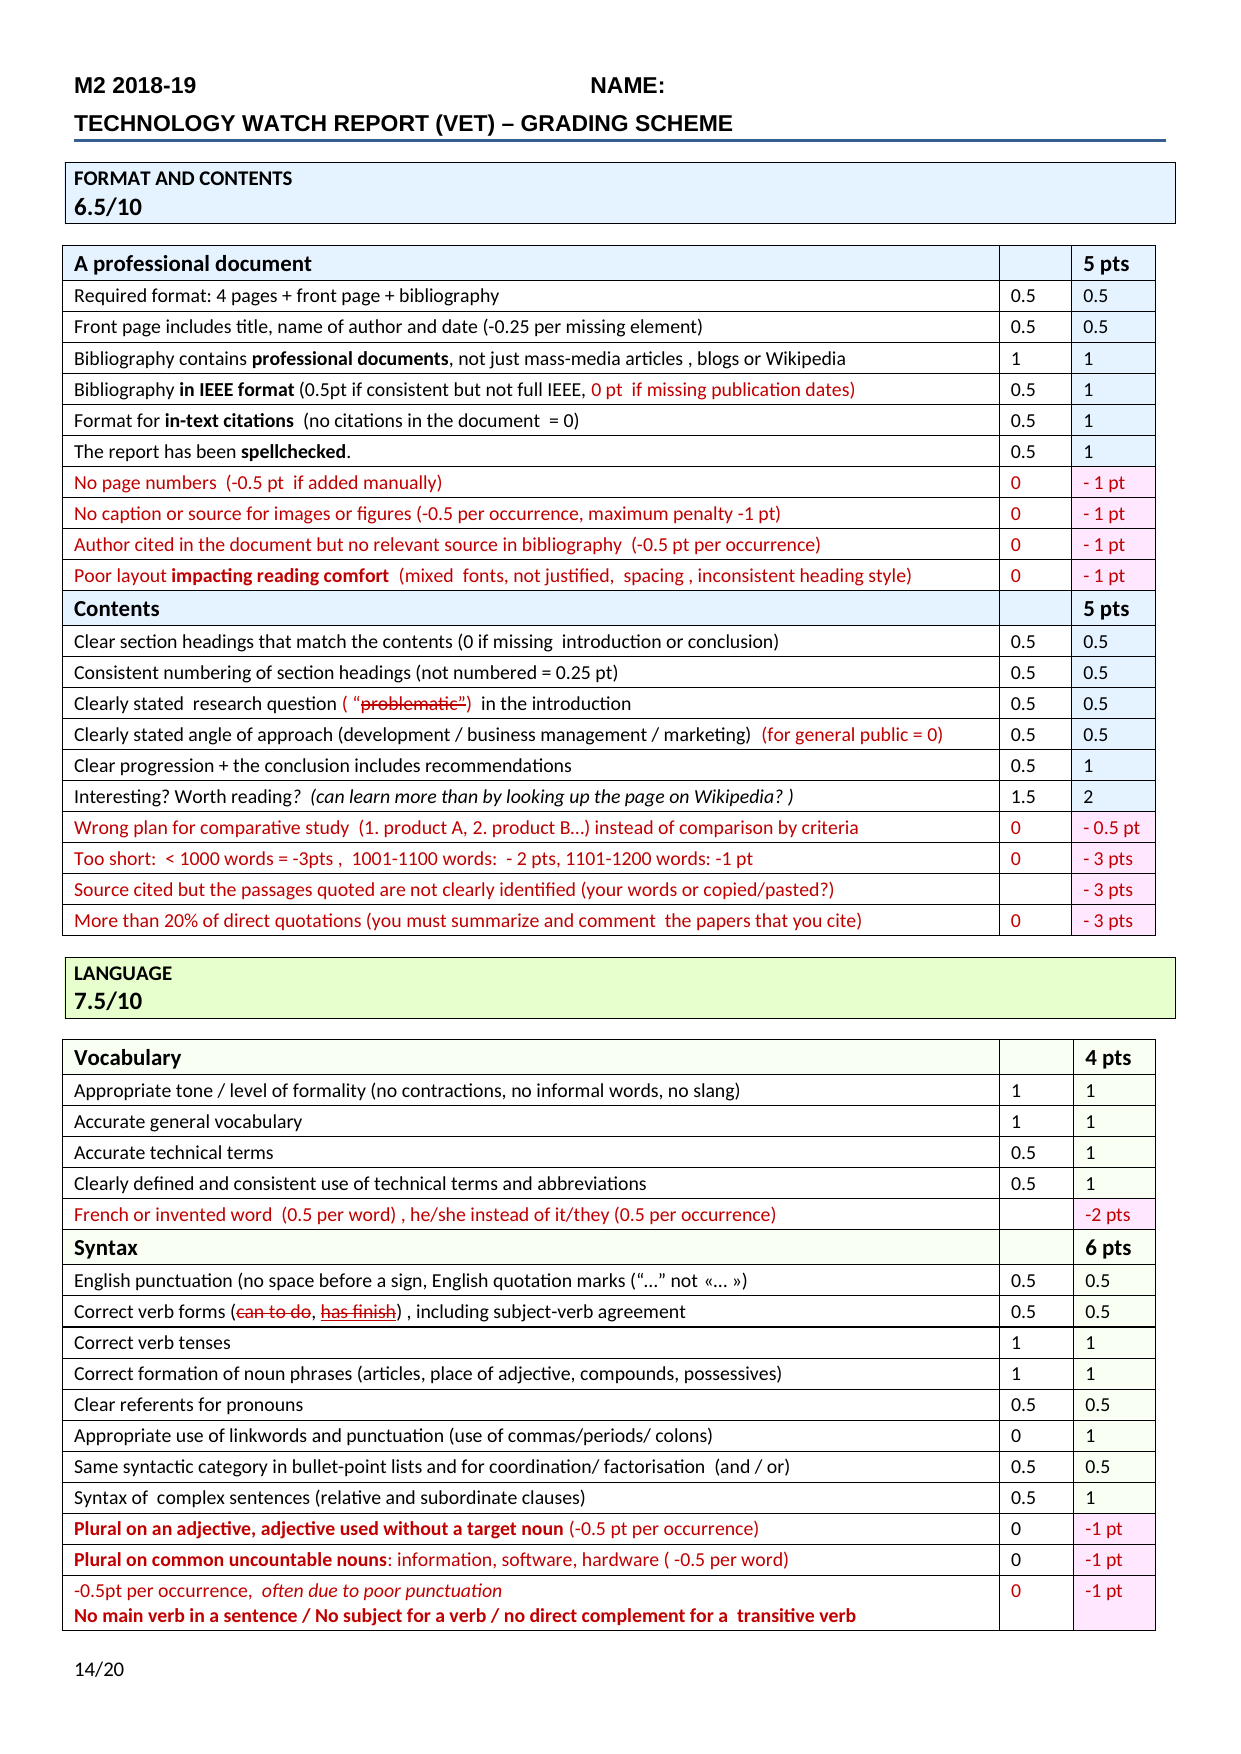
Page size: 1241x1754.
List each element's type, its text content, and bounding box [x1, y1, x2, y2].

text LANGUAGE 7.5/10 [66, 958, 1175, 1018]
table_cell - 3 pts [1072, 905, 1155, 935]
table_cell - 0.5 pt [1072, 812, 1155, 842]
table_cell Interesting? Worth reading? (can learn more than by looking up the page on Wikipedia? ) [63, 781, 999, 811]
table_cell 1 [1000, 343, 1071, 373]
table_cell 0.5 [1000, 688, 1071, 718]
table_cell 0.5 [1000, 1265, 1073, 1295]
table_cell Contents [63, 591, 999, 625]
table_cell 0.5 [1000, 1168, 1073, 1198]
table_cell 0.5 [1000, 1296, 1073, 1326]
table_cell - 1 pt [1072, 467, 1155, 497]
table_cell 1 [1072, 405, 1155, 435]
table_cell Same syntactic category in bullet-point lists and for coordination/ factorisation (and / or) [63, 1452, 999, 1482]
table_cell 0.5 [1000, 626, 1071, 656]
table_cell Appropriate tone / level of formality (no contractions, no informal words, no slang) [63, 1075, 999, 1105]
table_cell 1 [1074, 1421, 1155, 1451]
table_cell More than 20% of direct quotations (you must summarize and comment the papers that you cite) [63, 905, 999, 935]
table_cell 0.5 [1000, 1452, 1073, 1482]
table_cell English punctuation (no space before a sign, English quotation marks (“…” not «… ») [63, 1265, 999, 1295]
table_cell French or invented word (0.5 per word) , he/she instead of it/they (0.5 per occurrence) [63, 1199, 999, 1229]
table_cell 1 [1072, 750, 1155, 780]
table_cell The report has been spellchecked. [63, 436, 999, 466]
table_cell 0 [1000, 467, 1071, 497]
table_cell Too short: < 1000 words = -3pts , 1001-1100 words: - 2 pts, 1101-1200 words: -1 pt [63, 843, 999, 873]
table_cell No caption or source for images or figures (-0.5 per occurrence, maximum penalty -1 pt) [63, 498, 999, 528]
table_cell 1 [1074, 1075, 1155, 1105]
table_cell 0.5 [1072, 688, 1155, 718]
table_header 5 pts [1072, 246, 1155, 280]
table_cell 0 [1000, 1421, 1073, 1451]
table_cell 0 [1000, 1545, 1073, 1575]
table_cell 0.5 [1072, 281, 1155, 311]
table_cell Plural on an adjective, adjective used without a target noun (-0.5 pt per occurrence) [63, 1514, 999, 1544]
table_header 4 pts [1074, 1040, 1155, 1074]
table_cell 1 [1000, 1359, 1073, 1388]
table_cell 0.5 [1072, 657, 1155, 687]
table_cell 0.5 [1000, 374, 1071, 404]
table_cell 0 [1000, 905, 1071, 935]
table_cell Syntax of complex sentences (relative and subordinate clauses) [63, 1483, 999, 1513]
table_cell 2 [1072, 781, 1155, 811]
table_cell 0 [1000, 560, 1071, 590]
table_cell Poor layout impacting reading comfort (mixed fonts, not justified, spacing , inconsistent heading style) [63, 560, 999, 590]
table_header A professional document [63, 246, 999, 280]
table_cell Accurate technical terms [63, 1137, 999, 1167]
table_cell Bibliography contains professional documents, not just mass-media articles , blogs or Wikipedia [63, 343, 999, 373]
table_cell 0 [1000, 1514, 1073, 1544]
table_cell 1 [1074, 1106, 1155, 1136]
table_cell 1 [1074, 1137, 1155, 1167]
table_cell 6 pts [1074, 1230, 1155, 1264]
table_cell 0.5 [1074, 1296, 1155, 1326]
table_cell - 1 pt [1072, 498, 1155, 528]
table_cell [1000, 1199, 1073, 1229]
table_cell Syntax [63, 1230, 999, 1264]
table_cell 0.5 [1000, 1483, 1073, 1513]
table_cell -2 pts [1074, 1199, 1155, 1229]
table_cell 0.5 [1000, 1390, 1073, 1419]
table_cell 5 pts [1072, 591, 1155, 625]
table_cell -1 pt [1074, 1576, 1155, 1630]
table_cell [1000, 591, 1071, 625]
table_cell 1 [1000, 1328, 1073, 1357]
text FORMAT AND CONTENTS 6.5/10 [66, 163, 1175, 223]
text 14/20 [74, 1656, 1166, 1682]
subtitle TECHNOLOGY WATCH REPORT (VET) – GRADING SCHEME [74, 110, 1166, 139]
table_cell Bibliography in IEEE format (0.5pt if consistent but not full IEEE, 0 pt if missing publication dates) [63, 374, 999, 404]
table_cell 0 [1000, 843, 1071, 873]
table_header Vocabulary [63, 1040, 999, 1074]
table_cell Plural on common uncountable nouns: information, software, hardware ( -0.5 per word) [63, 1545, 999, 1575]
table_header [1000, 1040, 1073, 1074]
table_cell 0.5 [1000, 312, 1071, 342]
table_cell Required format: 4 pages + front page + bibliography [63, 281, 999, 311]
table_cell Clear section headings that match the contents (0 if missing introduction or conclusion) [63, 626, 999, 656]
table_cell Correct formation of noun phrases (articles, place of adjective, compounds, possessives) [63, 1359, 999, 1388]
table_cell - 1 pt [1072, 529, 1155, 559]
table_cell Consistent numbering of section headings (not numbered = 0.25 pt) [63, 657, 999, 687]
table_cell Wrong plan for comparative study (1. product A, 2. product B…) instead of comparison by criteria [63, 812, 999, 842]
table_cell 0.5 [1072, 626, 1155, 656]
table_cell Source cited but the passages quoted are not clearly identified (your words or copied/pasted?) [63, 874, 999, 904]
table_cell 1 [1074, 1168, 1155, 1198]
table_cell 0.5 [1074, 1390, 1155, 1419]
table_cell 0.5 [1000, 750, 1071, 780]
table_cell 0.5 [1074, 1452, 1155, 1482]
table_cell Clearly stated angle of approach (development / business management / marketing) (for general public = 0) [63, 719, 999, 749]
table_cell 0.5 [1000, 657, 1071, 687]
table_cell - 3 pts [1072, 874, 1155, 904]
table_cell Correct verb forms (can to do, has finish) , including subject-verb agreement [63, 1296, 999, 1326]
table_cell 0 [1000, 498, 1071, 528]
table_cell - 3 pts [1072, 843, 1155, 873]
table_cell Correct verb tenses [63, 1328, 999, 1357]
table_cell Clearly defined and consistent use of technical terms and abbreviations [63, 1168, 999, 1198]
table_cell 1 [1072, 374, 1155, 404]
table_cell Accurate general vocabulary [63, 1106, 999, 1136]
table_cell 1 [1074, 1328, 1155, 1357]
table_cell Clear referents for pronouns [63, 1390, 999, 1419]
table_cell 0 [1000, 1576, 1073, 1630]
table_cell 1 [1074, 1359, 1155, 1388]
table_cell - 1 pt [1072, 560, 1155, 590]
table_cell 0.5 [1000, 281, 1071, 311]
table_cell -1 pt [1074, 1545, 1155, 1575]
table_cell 1 [1072, 436, 1155, 466]
table_cell 1 [1072, 343, 1155, 373]
table_cell [1000, 874, 1071, 904]
table_cell -0.5pt per occurrence, often due to poor punctuation No main verb in a sentence / No subject for a verb / no direct complement for a transitive verb [63, 1576, 999, 1630]
table_cell 0.5 [1000, 436, 1071, 466]
table_cell 0.5 [1072, 719, 1155, 749]
table_header [1000, 246, 1071, 280]
table_cell 0 [1000, 529, 1071, 559]
table_cell Front page includes title, name of author and date (-0.25 per missing element) [63, 312, 999, 342]
table_cell Format for in-text citations (no citations in the document = 0) [63, 405, 999, 435]
table_cell 0.5 [1074, 1265, 1155, 1295]
table_cell Clearly stated research question ( “problematic”) in the introduction [63, 688, 999, 718]
subtitle M2 2018-19 NAME: [74, 72, 1166, 98]
table_cell No page numbers (-0.5 pt if added manually) [63, 467, 999, 497]
table_cell Author cited in the document but no relevant source in bibliography (-0.5 pt per occurrence) [63, 529, 999, 559]
table_cell 1 [1000, 1106, 1073, 1136]
table_cell -1 pt [1074, 1514, 1155, 1544]
table_cell 0.5 [1000, 405, 1071, 435]
table_cell 0 [1000, 812, 1071, 842]
table_cell 0.5 [1000, 1137, 1073, 1167]
table_cell Clear progression + the conclusion includes recommendations [63, 750, 999, 780]
table_cell 0.5 [1072, 312, 1155, 342]
table_cell 1.5 [1000, 781, 1071, 811]
table_cell [1000, 1230, 1073, 1264]
table_cell 1 [1000, 1075, 1073, 1105]
table_cell 1 [1074, 1483, 1155, 1513]
table_cell Appropriate use of linkwords and punctuation (use of commas/periods/ colons) [63, 1421, 999, 1451]
table_cell 0.5 [1000, 719, 1071, 749]
